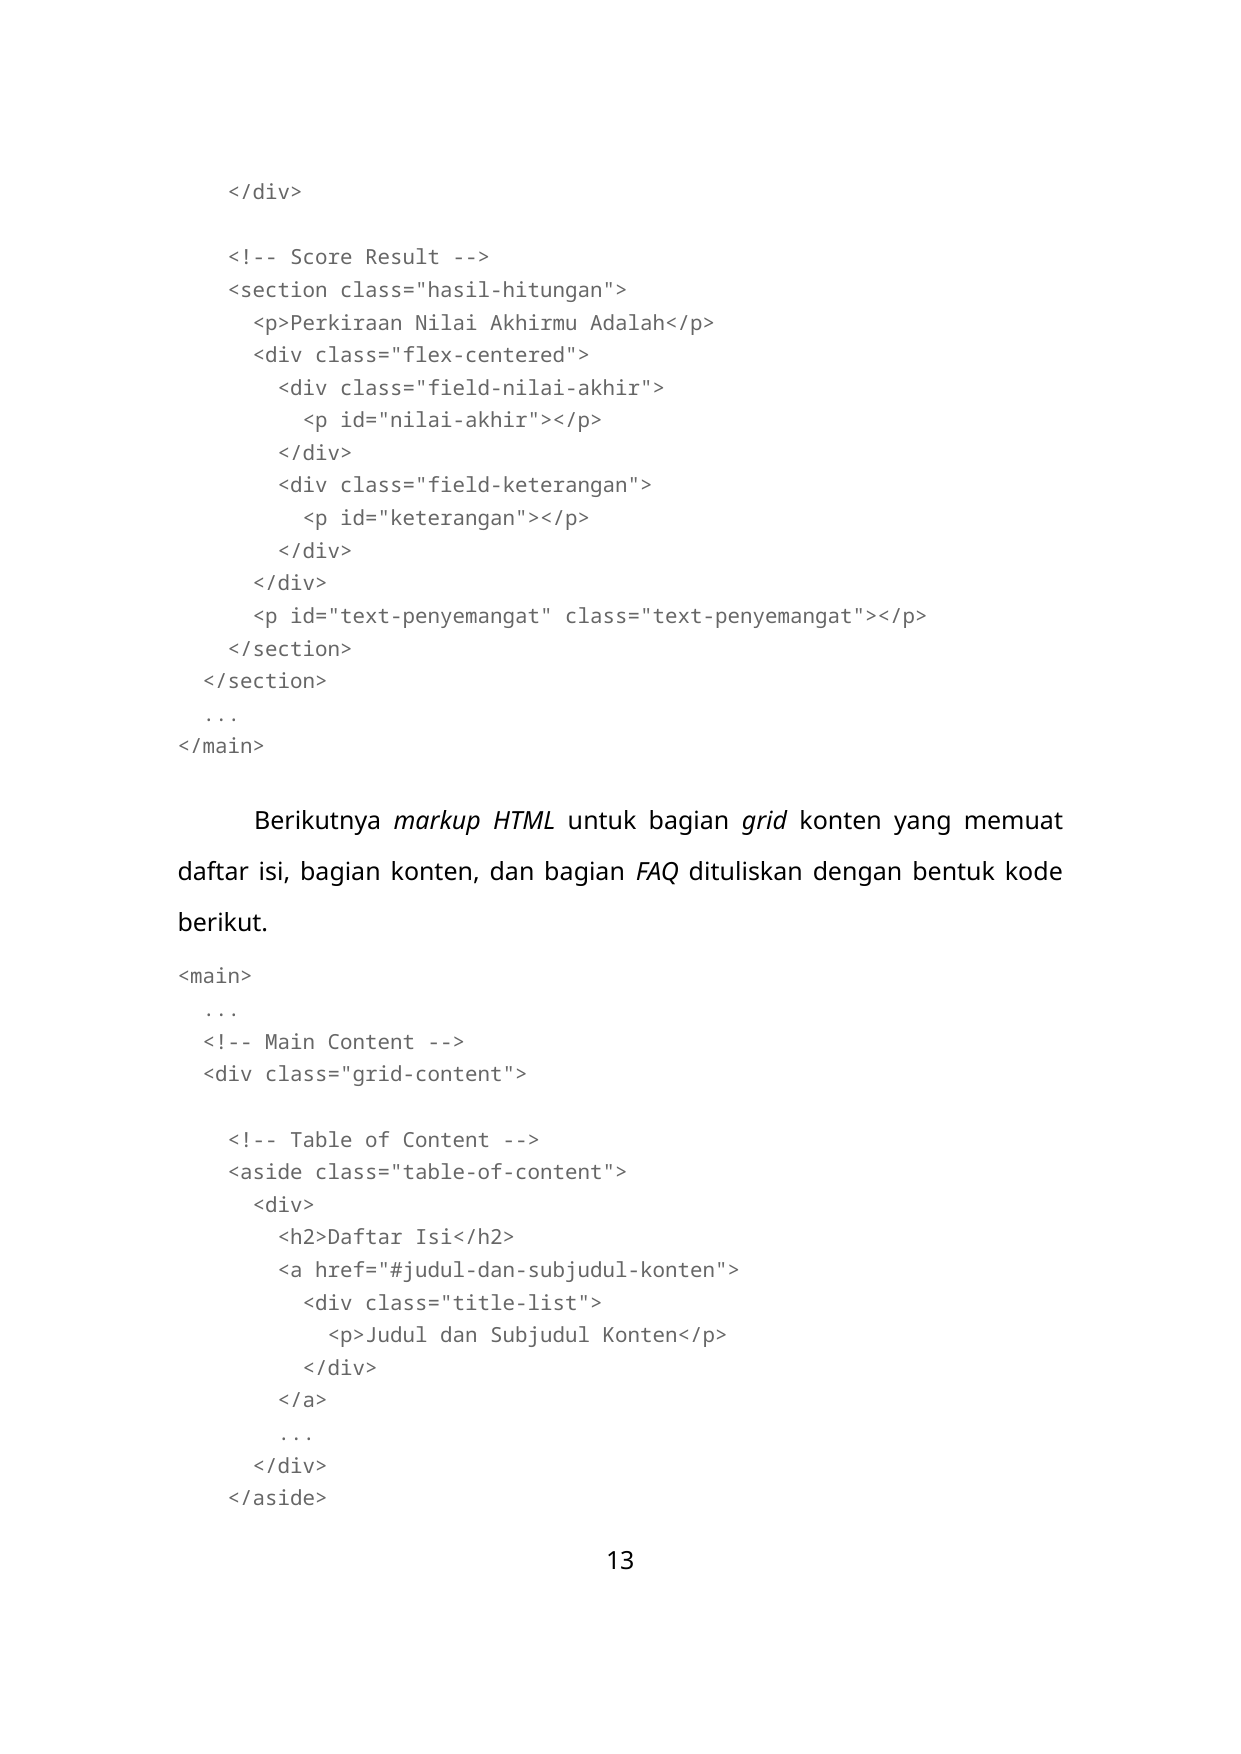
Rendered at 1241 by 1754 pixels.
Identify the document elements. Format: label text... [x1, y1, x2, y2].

text </aside> [177, 1483, 1063, 1512]
text </div> [177, 177, 1063, 206]
text <h2>Daftar Isi</h2> [177, 1222, 1063, 1251]
text ... [177, 994, 1063, 1023]
text </section> [177, 666, 1063, 695]
text <section class="hasil-hitungan"> [177, 275, 1063, 303]
text <a href="#judul-dan-subjudul-konten"> [177, 1255, 1063, 1283]
text </main> [177, 731, 1063, 760]
text </div> [177, 536, 1063, 564]
text <p id="nilai-akhir"></p> [177, 405, 1063, 434]
text <main> [177, 962, 1063, 990]
text <div> [177, 1190, 1063, 1218]
text </div> [177, 1353, 1063, 1381]
text <p id="keterangan"></p> [177, 503, 1063, 532]
text </div> [177, 568, 1063, 597]
text ... [177, 699, 1063, 727]
text <p>Perkiraan Nilai Akhirmu Adalah</p> [177, 308, 1063, 336]
text <!-- Score Result --> [177, 242, 1063, 271]
text <aside class="table-of-content"> [177, 1157, 1063, 1186]
text <div class="field-keterangan"> [177, 471, 1063, 499]
text <div class="field-nilai-akhir"> [177, 373, 1063, 401]
text </div> [177, 438, 1063, 466]
text <p id="text-penyemangat" class="text-penyemangat"></p> [177, 601, 1063, 629]
text ... [177, 1418, 1063, 1447]
text <div class="title-list"> [177, 1288, 1063, 1316]
text Berikutnya markup HTML untuk bagian grid konten yang memuat daftar isi, bagian konten, dan bagian FAQ dituliskan dengan bentuk kode berikut. [177, 803, 1063, 939]
text </a> [177, 1386, 1063, 1414]
text <div class="flex-centered"> [177, 340, 1063, 369]
text <!-- Table of Content --> [177, 1125, 1063, 1153]
text </div> [177, 1451, 1063, 1479]
text <!-- Main Content --> [177, 1027, 1063, 1055]
text <div class="grid-content"> [177, 1059, 1063, 1088]
text <p>Judul dan Subjudul Konten</p> [177, 1320, 1063, 1349]
text </section> [177, 634, 1063, 662]
